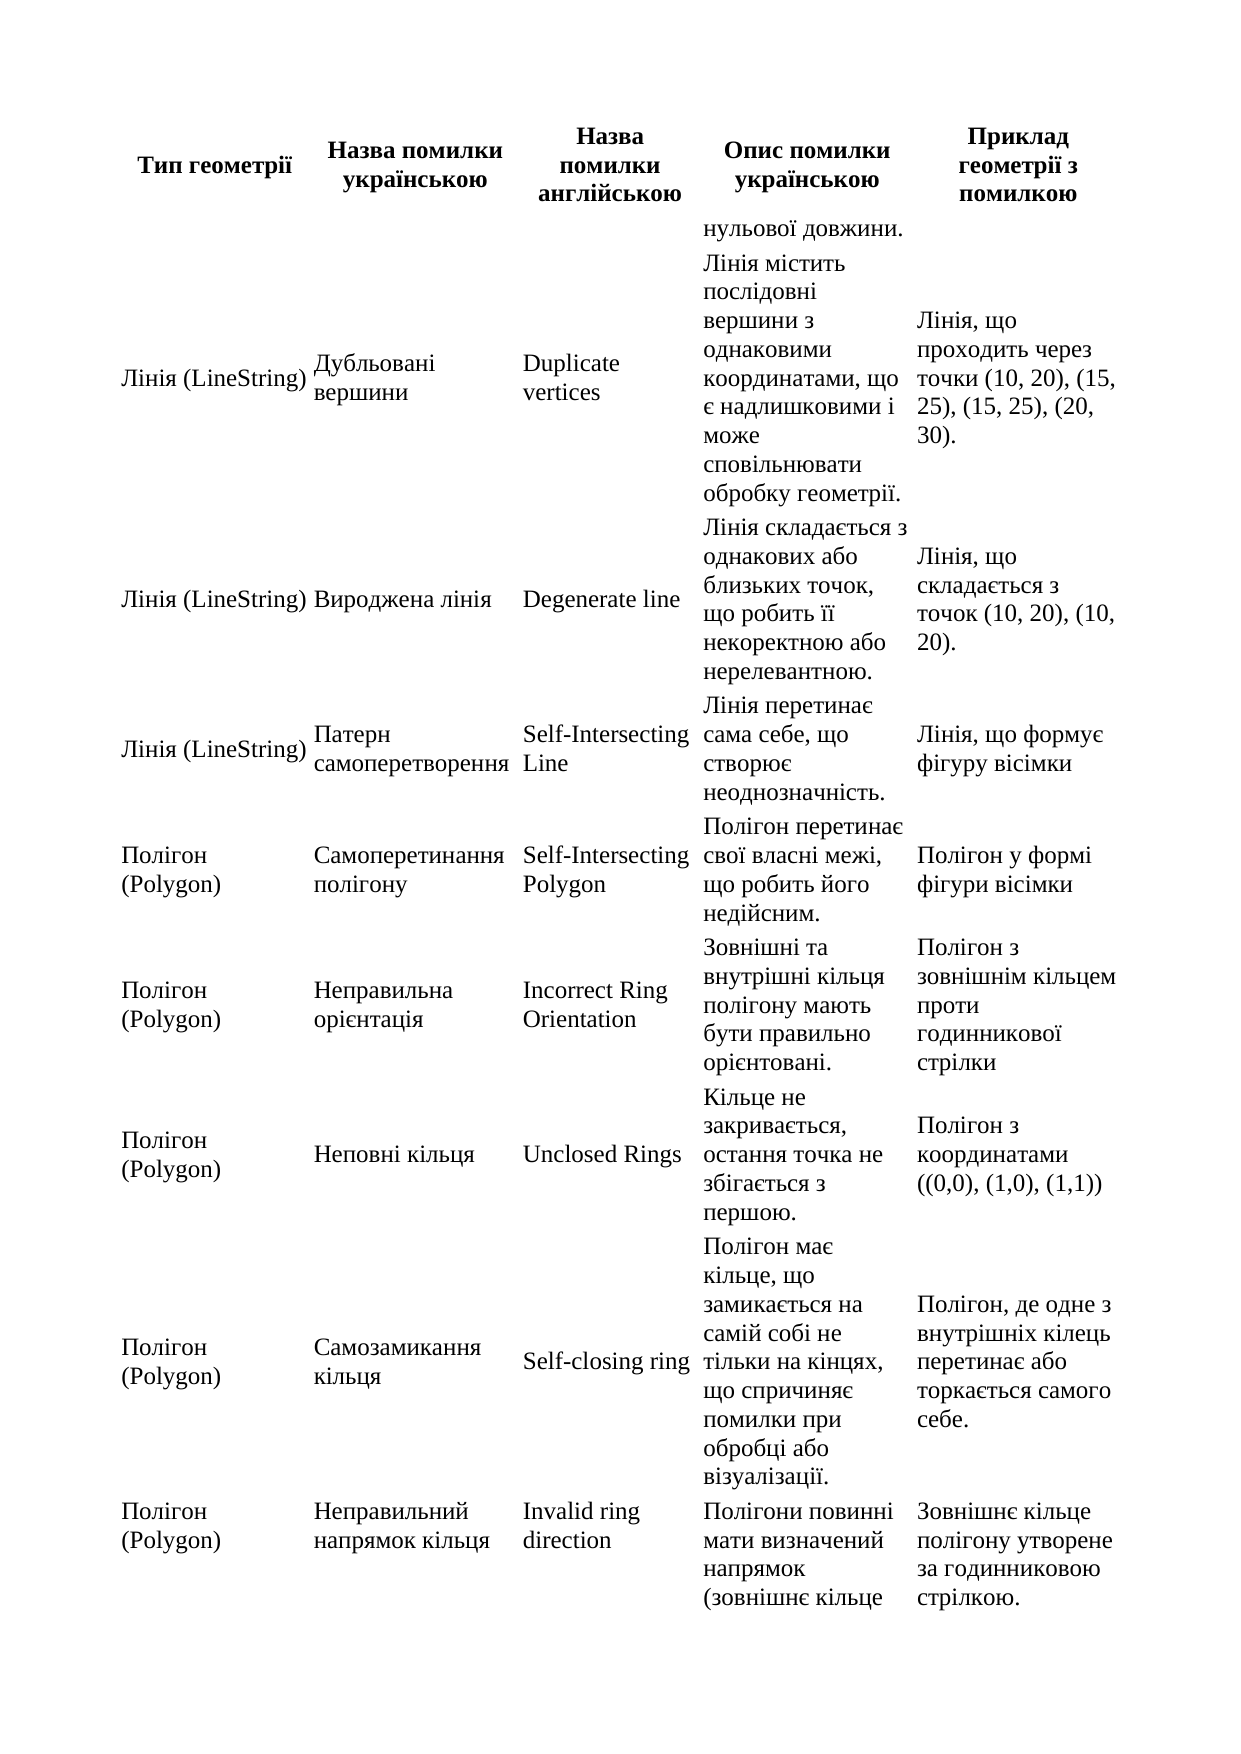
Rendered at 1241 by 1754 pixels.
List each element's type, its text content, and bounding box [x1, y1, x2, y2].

table_cell Лінія, що складається з точок (10, 20), (10, 20). [914, 509, 1122, 688]
table_cell [118, 210, 311, 245]
table_cell Полігон (Polygon) [118, 1079, 311, 1228]
table_cell Incorrect Ring Orientation [520, 929, 700, 1079]
table_cell Полігон перетинає свої власні межі, що робить його недійсним. [700, 809, 914, 929]
table_cell Unclosed Rings [520, 1079, 700, 1228]
table_cell Полігони повинні мати визначений напрямок (зовнішнє кільце [700, 1493, 914, 1614]
table_cell Лінія (LineString) [118, 245, 311, 509]
table_cell Полігон (Polygon) [118, 929, 311, 1079]
table_cell Лінія, що проходить через точки (10, 20), (15, 25), (15, 25), (20, 30). [914, 245, 1122, 509]
table_cell нульової довжини. [700, 210, 914, 245]
table_cell Self-Intersecting Line [520, 688, 700, 808]
table_cell Самоперетинання полігону [311, 809, 520, 929]
table_cell Полігон з координатами ((0,0), (1,0), (1,1)) [914, 1079, 1122, 1228]
table_cell Полігон (Polygon) [118, 1493, 311, 1614]
table_cell Полігон з зовнішнім кільцем проти годинникової стрілки [914, 929, 1122, 1079]
table_cell Неправильний напрямок кільця [311, 1493, 520, 1614]
table_cell [914, 210, 1122, 245]
table_cell Дубльовані вершини [311, 245, 520, 509]
table_cell Зовнішні та внутрішні кільця полігону мають бути правильно орієнтовані. [700, 929, 914, 1079]
table_cell Полігон (Polygon) [118, 1229, 311, 1493]
table_cell Self-closing ring [520, 1229, 700, 1493]
table_header Приклад геометрії з помилкою [914, 118, 1122, 210]
table_cell Duplicate vertices [520, 245, 700, 509]
table_header Назва помилки українською [311, 118, 520, 210]
table_cell Неповні кільця [311, 1079, 520, 1228]
table_cell Лінія, що формує фігуру вісімки [914, 688, 1122, 808]
table_cell Зовнішнє кільце полігону утворене за годинниковою стрілкою. [914, 1493, 1122, 1614]
table_cell [520, 210, 700, 245]
table_cell Кільце не закривається, остання точка не збігається з першою. [700, 1079, 914, 1228]
table_cell Вироджена лінія [311, 509, 520, 688]
table_cell Лінія містить послідовні вершини з однаковими координатами, що є надлишковими і може сповільнювати обробку геометрії. [700, 245, 914, 509]
table_cell Лінія (LineString) [118, 688, 311, 808]
table_cell Degenerate line [520, 509, 700, 688]
table_cell Лінія (LineString) [118, 509, 311, 688]
table_cell Invalid ring direction [520, 1493, 700, 1614]
table_cell Самозамикання кільця [311, 1229, 520, 1493]
table_cell [311, 210, 520, 245]
table_cell Неправильна орієнтація [311, 929, 520, 1079]
table_cell Лінія складається з однакових або близьких точок, що робить її некоректною або нерелевантною. [700, 509, 914, 688]
table_cell Полігон у формі фігури вісімки [914, 809, 1122, 929]
table_cell Полігон (Polygon) [118, 809, 311, 929]
table_header Назва помилки англійською [520, 118, 700, 210]
table_cell Self-Intersecting Polygon [520, 809, 700, 929]
table_cell Полігон, де одне з внутрішніх кілець перетинає або торкається самого себе. [914, 1229, 1122, 1493]
table_cell Полігон має кільце, що замикається на самій собі не тільки на кінцях, що спричиняє помилки при обробці або візуалізації. [700, 1229, 914, 1493]
table_header Тип геометрії [118, 118, 311, 210]
table_header Опис помилки українською [700, 118, 914, 210]
table_cell Лінія перетинає сама себе, що створює неоднозначність. [700, 688, 914, 808]
table_cell Патерн самоперетворення [311, 688, 520, 808]
